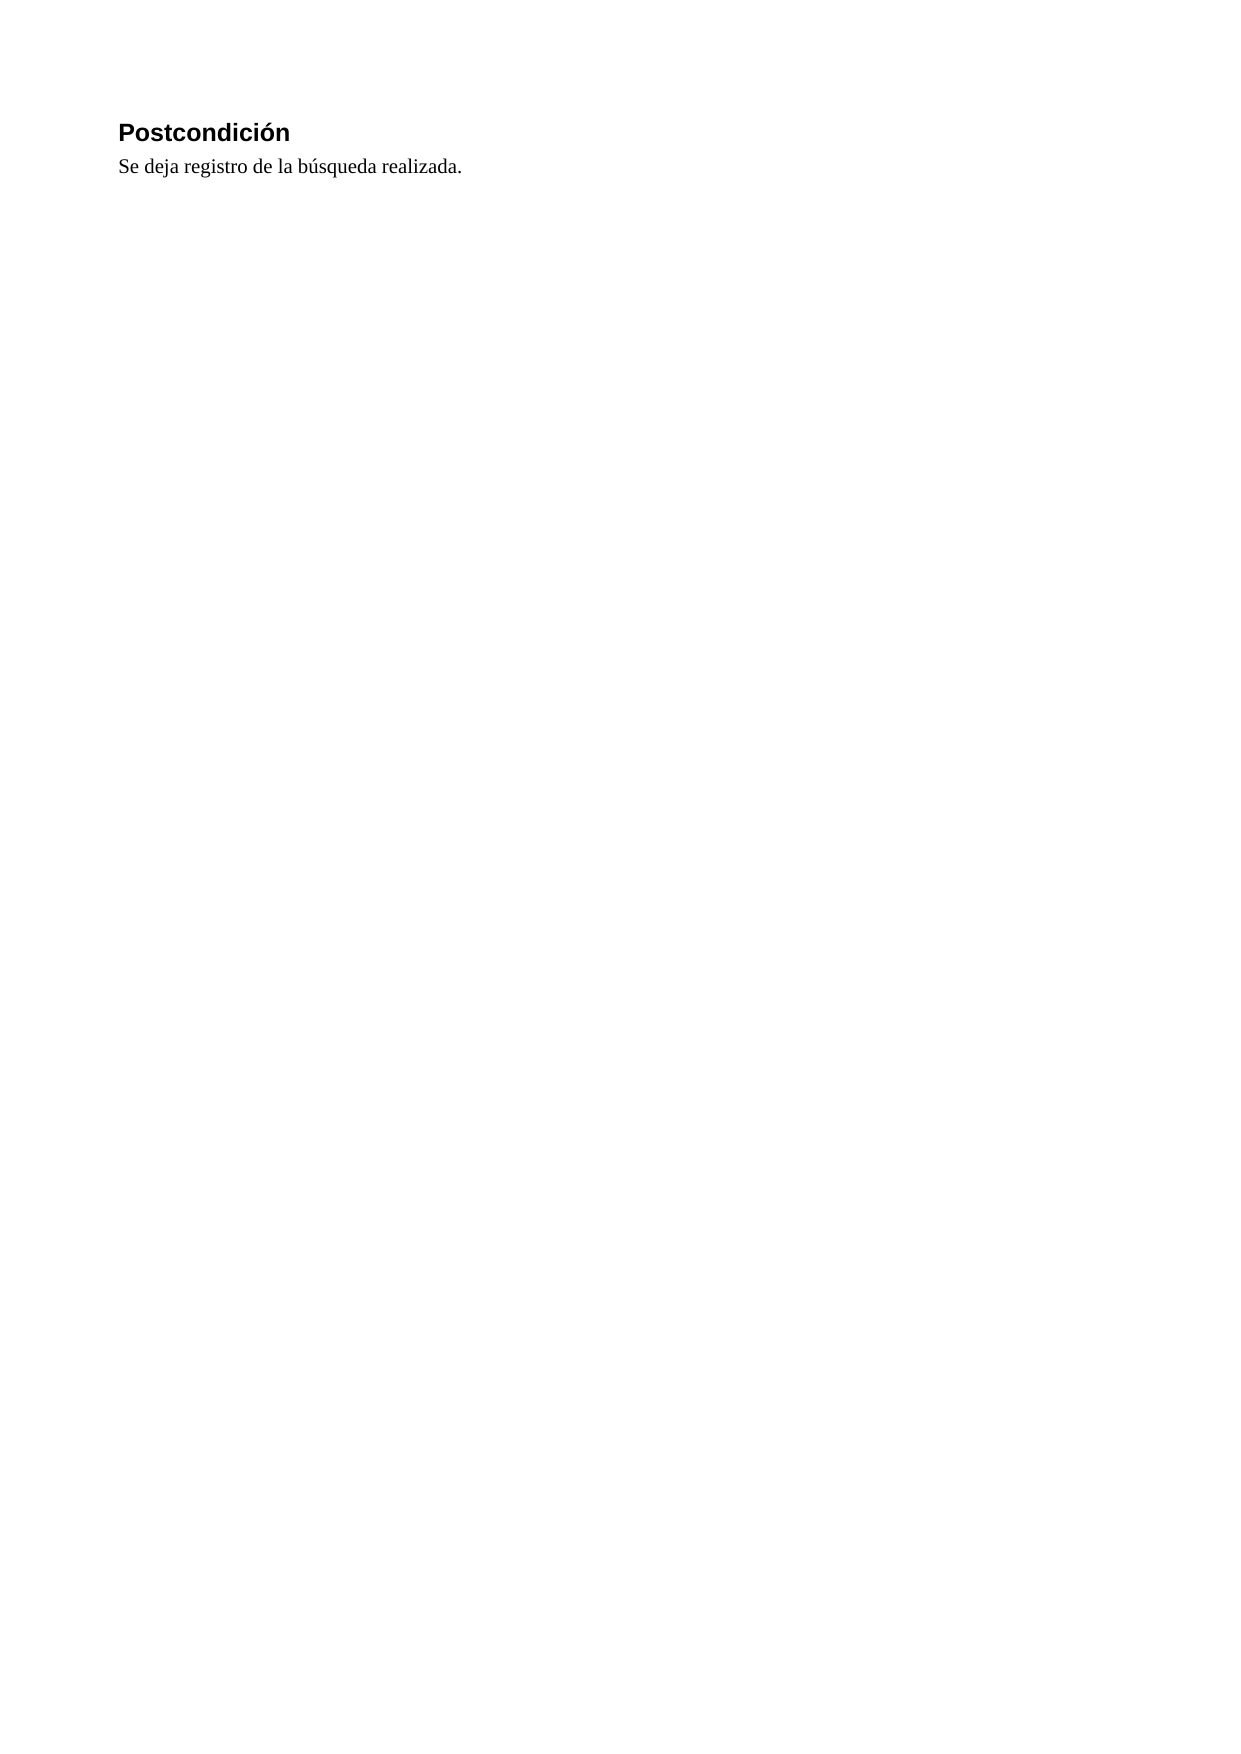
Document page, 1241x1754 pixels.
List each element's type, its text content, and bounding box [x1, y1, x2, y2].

subtitle Postcondición [118, 118, 1122, 147]
text Se deja registro de la búsqueda realizada. [118, 153, 1122, 178]
